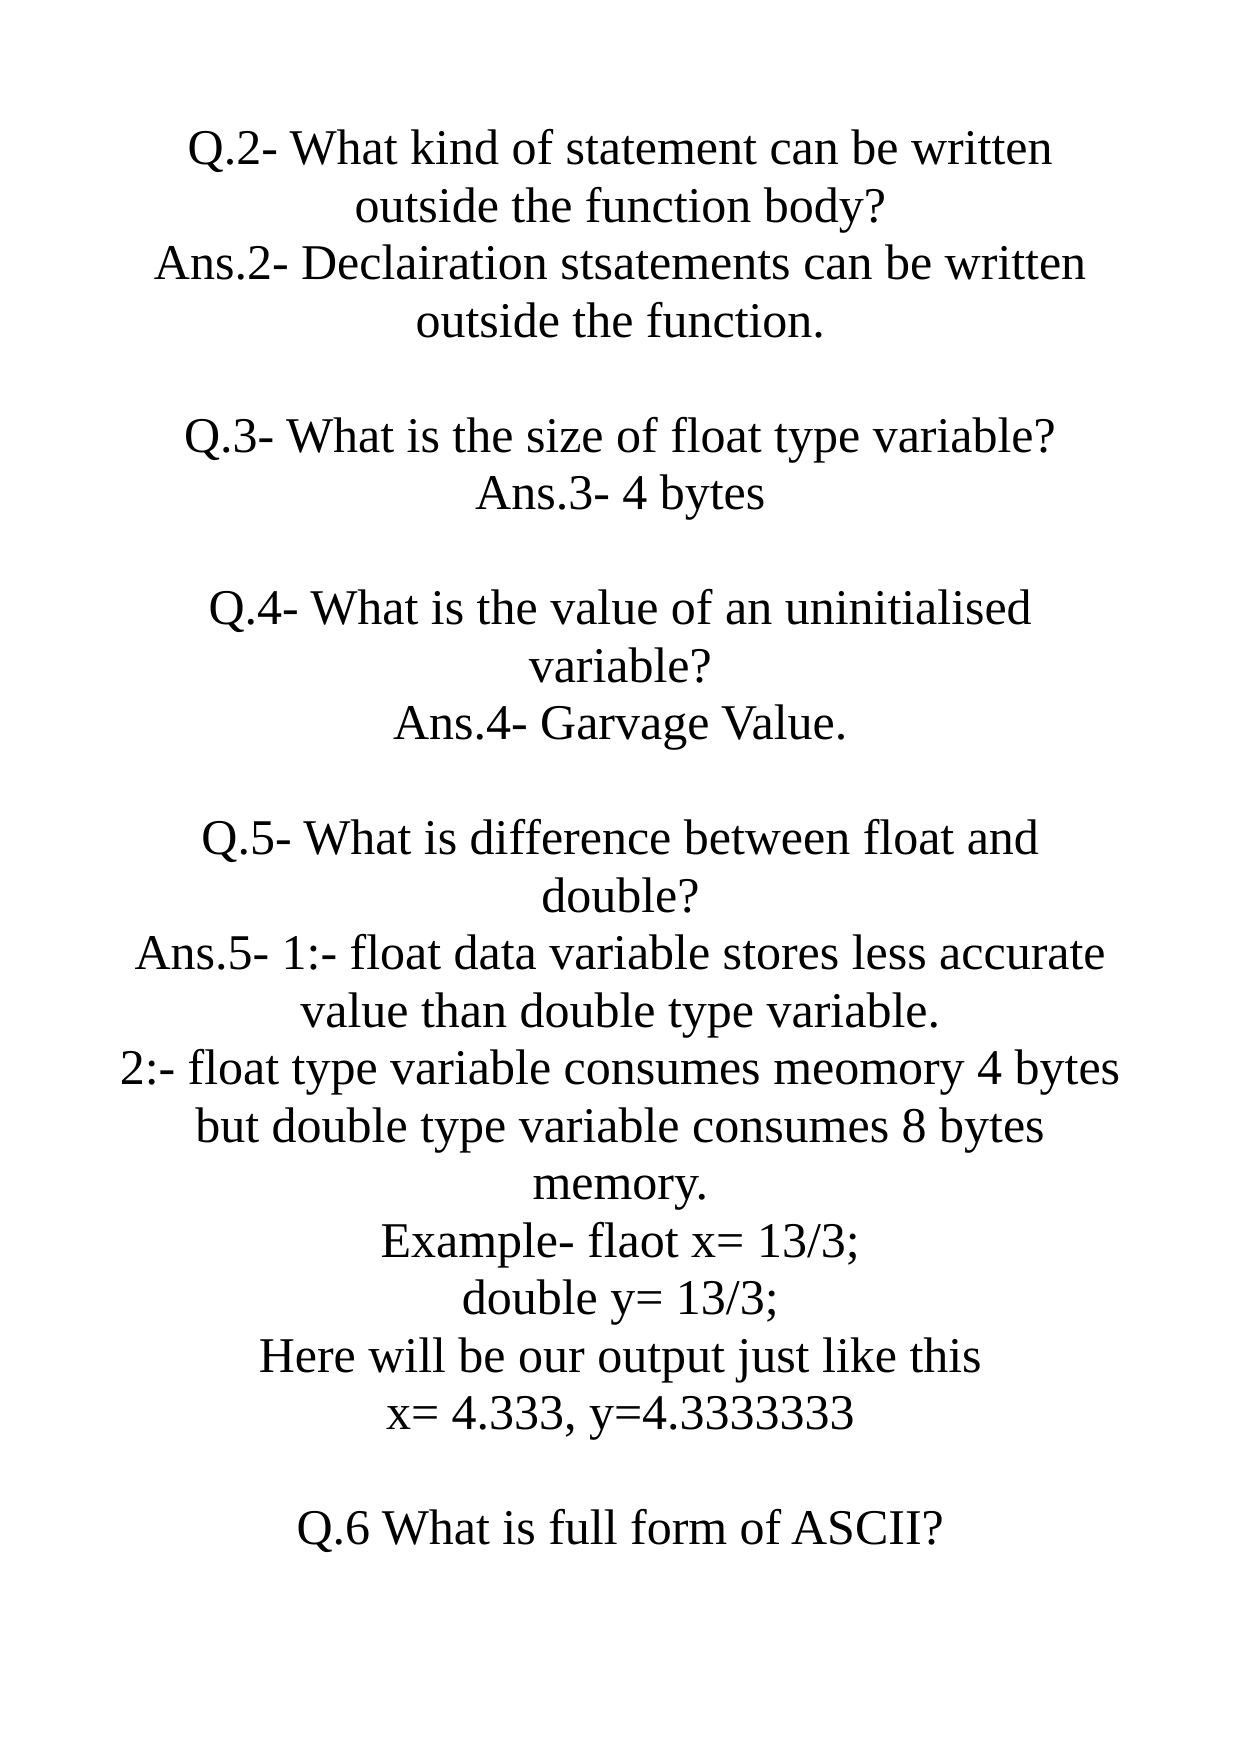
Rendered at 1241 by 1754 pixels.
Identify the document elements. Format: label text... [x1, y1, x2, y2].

text Q.6 What is full form of ASCII? [118, 1498, 1122, 1556]
text Ans.3- 4 bytes [118, 463, 1122, 521]
text double y= 13/3; [118, 1268, 1122, 1326]
text 2:- float type variable consumes meomory 4 bytes but double type variable consumes 8 bytes memory. [118, 1038, 1122, 1211]
text x= 4.333, y=4.3333333 [118, 1383, 1122, 1441]
text Q.2- What kind of statement can be written outside the function body? [118, 118, 1122, 233]
text Here will be our output just like this [118, 1326, 1122, 1383]
text Q.4- What is the value of an uninitialised variable? [118, 578, 1122, 693]
text Ans.4- Garvage Value. [118, 693, 1122, 751]
text Q.5- What is difference between float and double? [118, 808, 1122, 923]
text Q.3- What is the size of float type variable? [118, 406, 1122, 463]
text Ans.2- Declairation stsatements can be written outside the function. [118, 233, 1122, 348]
text Ans.5- 1:- float data variable stores less accurate value than double type variable. [118, 923, 1122, 1038]
text Example- flaot x= 13/3; [118, 1211, 1122, 1268]
